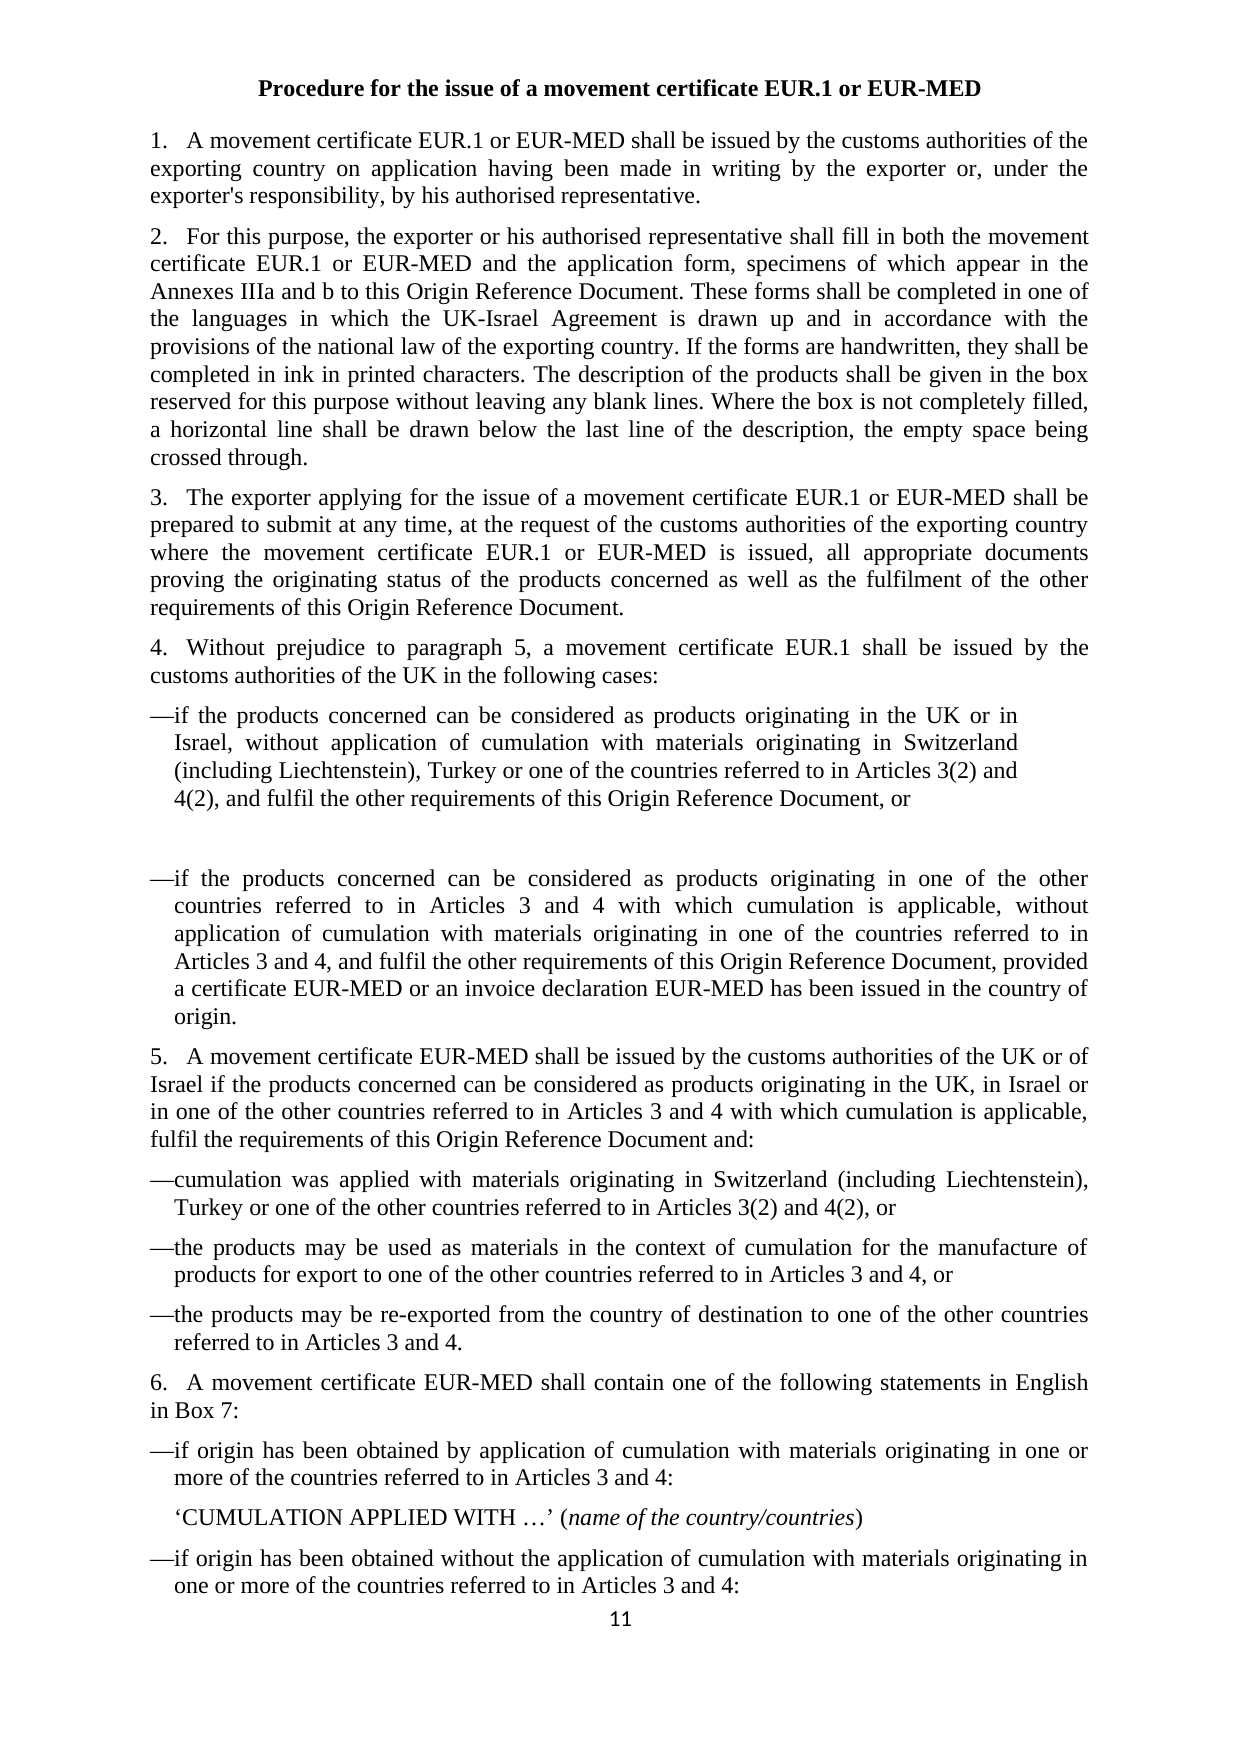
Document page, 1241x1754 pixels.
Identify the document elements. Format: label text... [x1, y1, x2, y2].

table_header — [150, 881, 174, 1029]
table_header — [150, 1288, 174, 1316]
table_header — [150, 1250, 174, 1288]
table_header the products may be used as materials in the context of cumulation for the manufacture of products for export to one of the other countries referred to in Articles 3 and 4, or [174, 1220, 1090, 1288]
table_header if the products concerned can be considered as products originating in the UK or in Israel, without application of cumulation with materials originating in Switzerland (including Liechtenstein), Turkey or one of the countries referred to in Articles 3(2) and 4(2), and fulfil the other requirements of this Origin Reference Document, or [174, 688, 1090, 851]
table_header the products may be re-exported from the country of destination to one of the other countries referred to in Articles 3 and 4. [174, 1288, 1090, 1356]
table_header — [150, 1561, 174, 1599]
text 3. The exporter applying for the issue of a movement certificate EUR.1 or EUR-MED shall be prepared to submit at any time, at the request of the customs authorities of the exporting country where the movement certificate EUR.1 or EUR-MED is issued, all appropriate documents proving the originating status of the products concerned as well as the fulfilment of the other requirements of this Origin Reference Document. [150, 483, 1090, 621]
table_header — [150, 1423, 174, 1452]
table_header — [150, 1453, 174, 1531]
table_header — [150, 1317, 174, 1356]
text 2. For this purpose, the exporter or his authorised representative shall fill in both the movement certificate EUR.1 or EUR-MED and the application form, specimens of which appear in the Annexes IIIa and b to this Origin Reference Document. These forms shall be completed in one of the languages in which the UK-Israel Agreement is drawn up and in accordance with the provisions of the national law of the exporting country. If the forms are handwritten, they shall be completed in ink in printed characters. The description of the products shall be given in the box reserved for this purpose without leaving any blank lines. Where the box is not completely filled, a horizontal line shall be drawn below the last line of the description, the empty space being crossed through. [150, 222, 1090, 470]
table_header — [150, 718, 174, 851]
text 6. A movement certificate EUR-MED shall contain one of the following statements in English in Box 7: [150, 1368, 1090, 1423]
text 1. A movement certificate EUR.1 or EUR-MED shall be issued by the customs authorities of the exporting country on application having been made in writing by the exporter or, under the exporter's responsibility, by his authorised representative. [150, 126, 1090, 209]
table_header — [150, 1220, 174, 1249]
table_header — [150, 851, 174, 880]
table_header if the products concerned can be considered as products originating in one of the other countries referred to in Articles 3 and 4 with which cumulation is applicable, without application of cumulation with materials originating in one of the countries referred to in Articles 3 and 4, and fulfil the other requirements of this Origin Reference Document, provided a certificate EUR-MED or an invoice declaration EUR-MED has been issued in the country of origin. [174, 851, 1090, 1029]
table_header — [150, 1182, 174, 1220]
table_header if origin has been obtained by application of cumulation with materials originating in one or more of the countries referred to in Articles 3 and 4: ‘CUMULATION APPLIED WITH …’ (name of the country/countries) [174, 1423, 1090, 1531]
table_header — [150, 1531, 174, 1560]
text 4. Without prejudice to paragraph 5, a movement certificate EUR.1 shall be issued by the customs authorities of the UK in the following cases: [150, 633, 1090, 688]
table_header if origin has been obtained without the application of cumulation with materials originating in one or more of the countries referred to in Articles 3 and 4: ‘NO CUMULATION APPLIED’ [174, 1531, 1090, 1599]
table_header — [150, 688, 174, 717]
table_header — [150, 1153, 174, 1181]
table_header cumulation was applied with materials originating in Switzerland (including Liechtenstein), Turkey or one of the other countries referred to in Articles 3(2) and 4(2), or [174, 1153, 1090, 1220]
text 5. A movement certificate EUR-MED shall be issued by the customs authorities of the UK or of Israel if the products concerned can be considered as products originating in the UK, in Israel or in one of the other countries referred to in Articles 3 and 4 with which cumulation is applicable, fulfil the requirements of this Origin Reference Document and: [150, 1042, 1090, 1152]
text Procedure for the issue of a movement certificate EUR.1 or EUR-MED [150, 74, 1090, 101]
